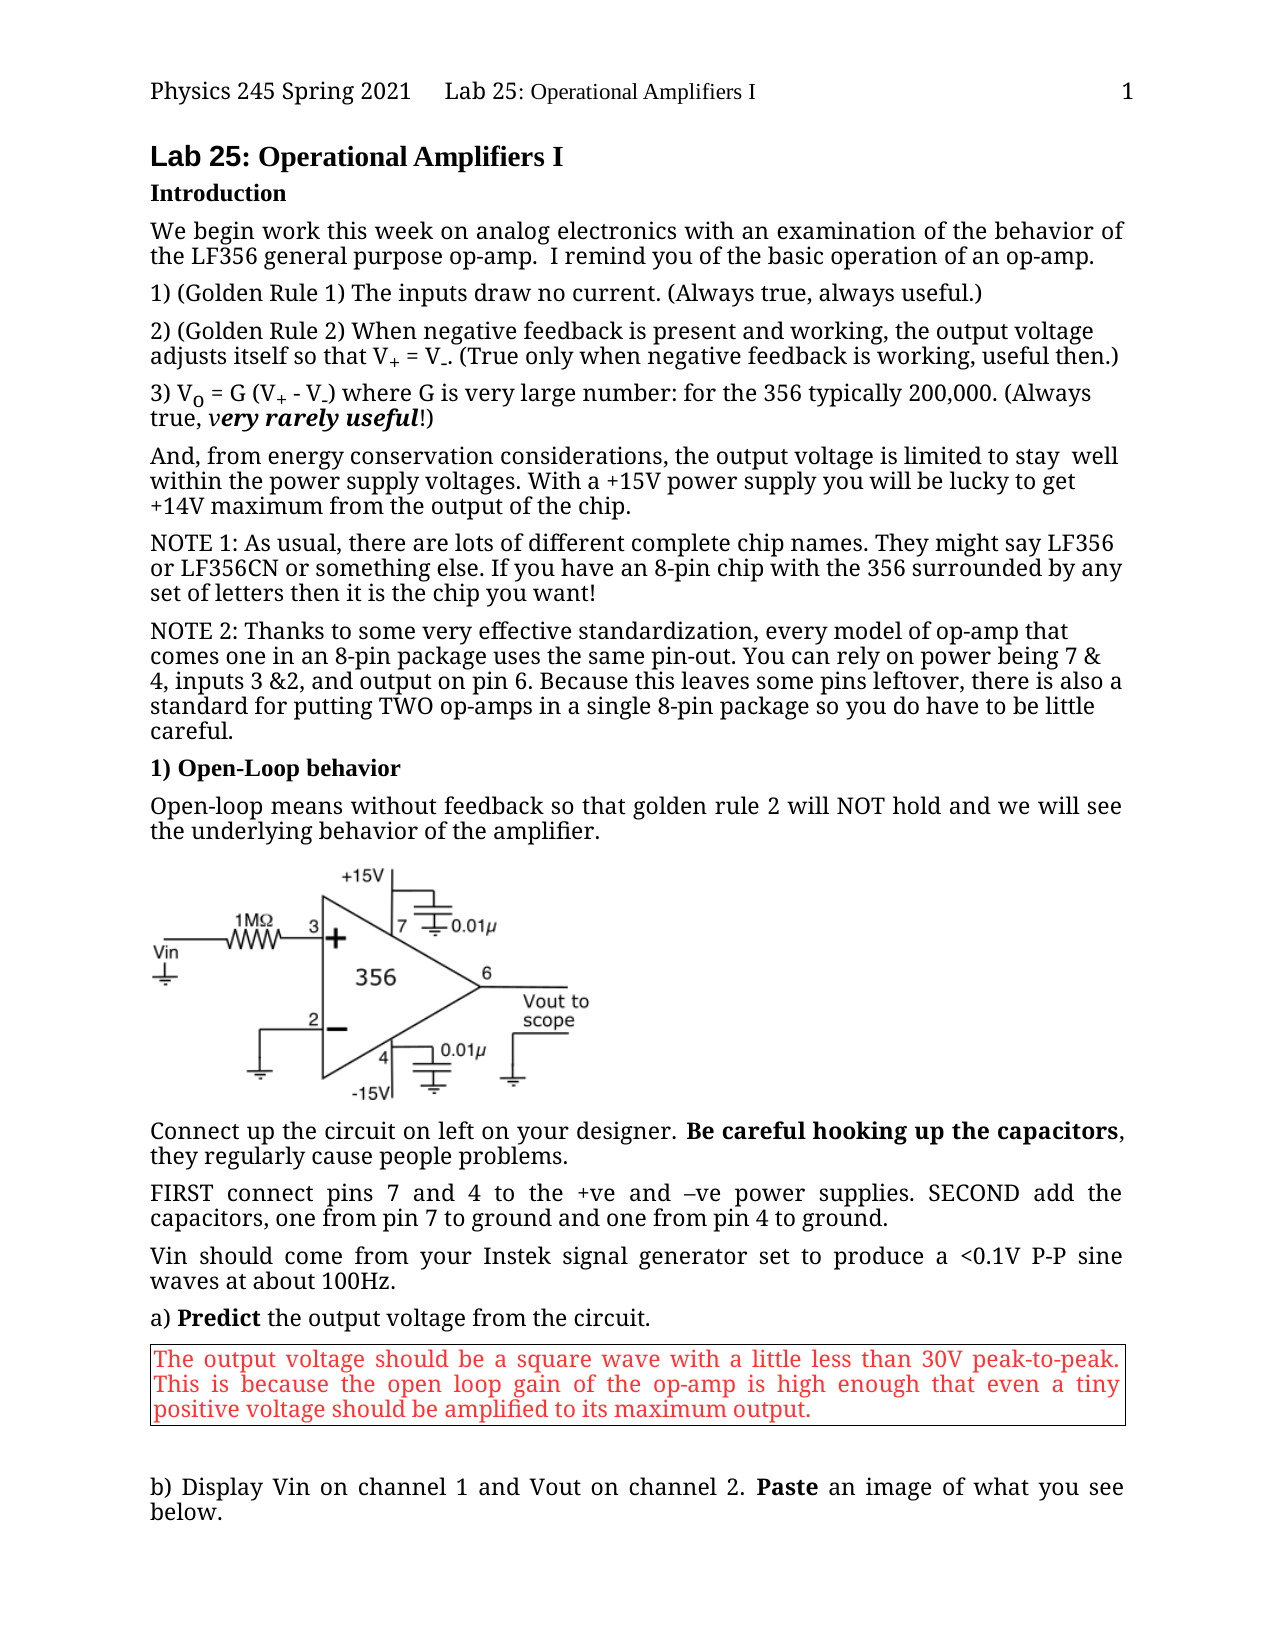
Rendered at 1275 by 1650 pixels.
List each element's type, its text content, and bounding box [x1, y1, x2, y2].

picture [152, 860, 658, 1100]
text 1) Open-Loop behavior [150, 753, 1125, 782]
text NOTE 1: As usual, there are lots of different complete chip names. They might say LF356 or LF356CN or something else. If you have an 8-pin chip with the 356 surrounded by any set of letters then it is the chip you want! [150, 532, 1125, 607]
text 1) (Golden Rule 1) The inputs draw no current. (Always true, always useful.) [150, 282, 1125, 307]
text 2) (Golden Rule 2) When negative feedback is present and working, the output voltage adjusts itself so that V+ = V-. (True only when negative feedback is working, useful then.) [150, 319, 1125, 369]
text b) Display Vin on channel 1 and Vout on channel 2. Paste an image of what you see below. [150, 1476, 1125, 1526]
text NOTE 2: Thanks to some very effective standardization, every model of op-amp that comes one in an 8-pin package uses the same pin-out. You can rely on power being 7 & 4, inputs 3 &2, and output on pin 6. Because this leaves some pins leftover, there is also a standard for putting TWO op-amps in a single 8-pin package so you do have to be little careful. [150, 619, 1125, 744]
subtitle Lab 25: Operational Amplifiers I [150, 147, 1125, 172]
text a) Predict the output voltage from the circuit. [150, 1307, 1125, 1332]
text 3) Vo = G (V+ - V-) where G is very large number: for the 356 typically 200,000. (Always true, very rarely useful!) [150, 382, 1125, 432]
text Connect up the circuit on left on your designer. Be careful hooking up the capacitors, they regularly cause people problems. [150, 1119, 1125, 1169]
text And, from energy conservation considerations, the output voltage is limited to stay well within the power supply voltages. With a +15V power supply you will be lucky to get +14V maximum from the output of the chip. [150, 444, 1125, 519]
text FIRST connect pins 7 and 4 to the +ve and –ve power supplies. SECOND add the capacitors, one from pin 7 to ground and one from pin 4 to ground. [150, 1182, 1125, 1232]
text Vin should come from your Instek signal generator set to produce a <0.1V P-P sine waves at about 100Hz. [150, 1244, 1125, 1294]
text Introduction [150, 178, 1125, 207]
text We begin work this week on analog electronics with an examination of the behavior of the LF356 general purpose op-amp. I remind you of the basic operation of an op-amp. [150, 219, 1125, 269]
text The output voltage should be a square wave with a little less than 30V peak-to-peak. This is because the open loop gain of the op-amp is high enough that even a tiny positive voltage should be amplified to its maximum output. [151, 1345, 1125, 1425]
text Open-loop means without feedback so that golden rule 2 will NOT hold and we will see the underlying behavior of the amplifier. [150, 794, 1125, 844]
